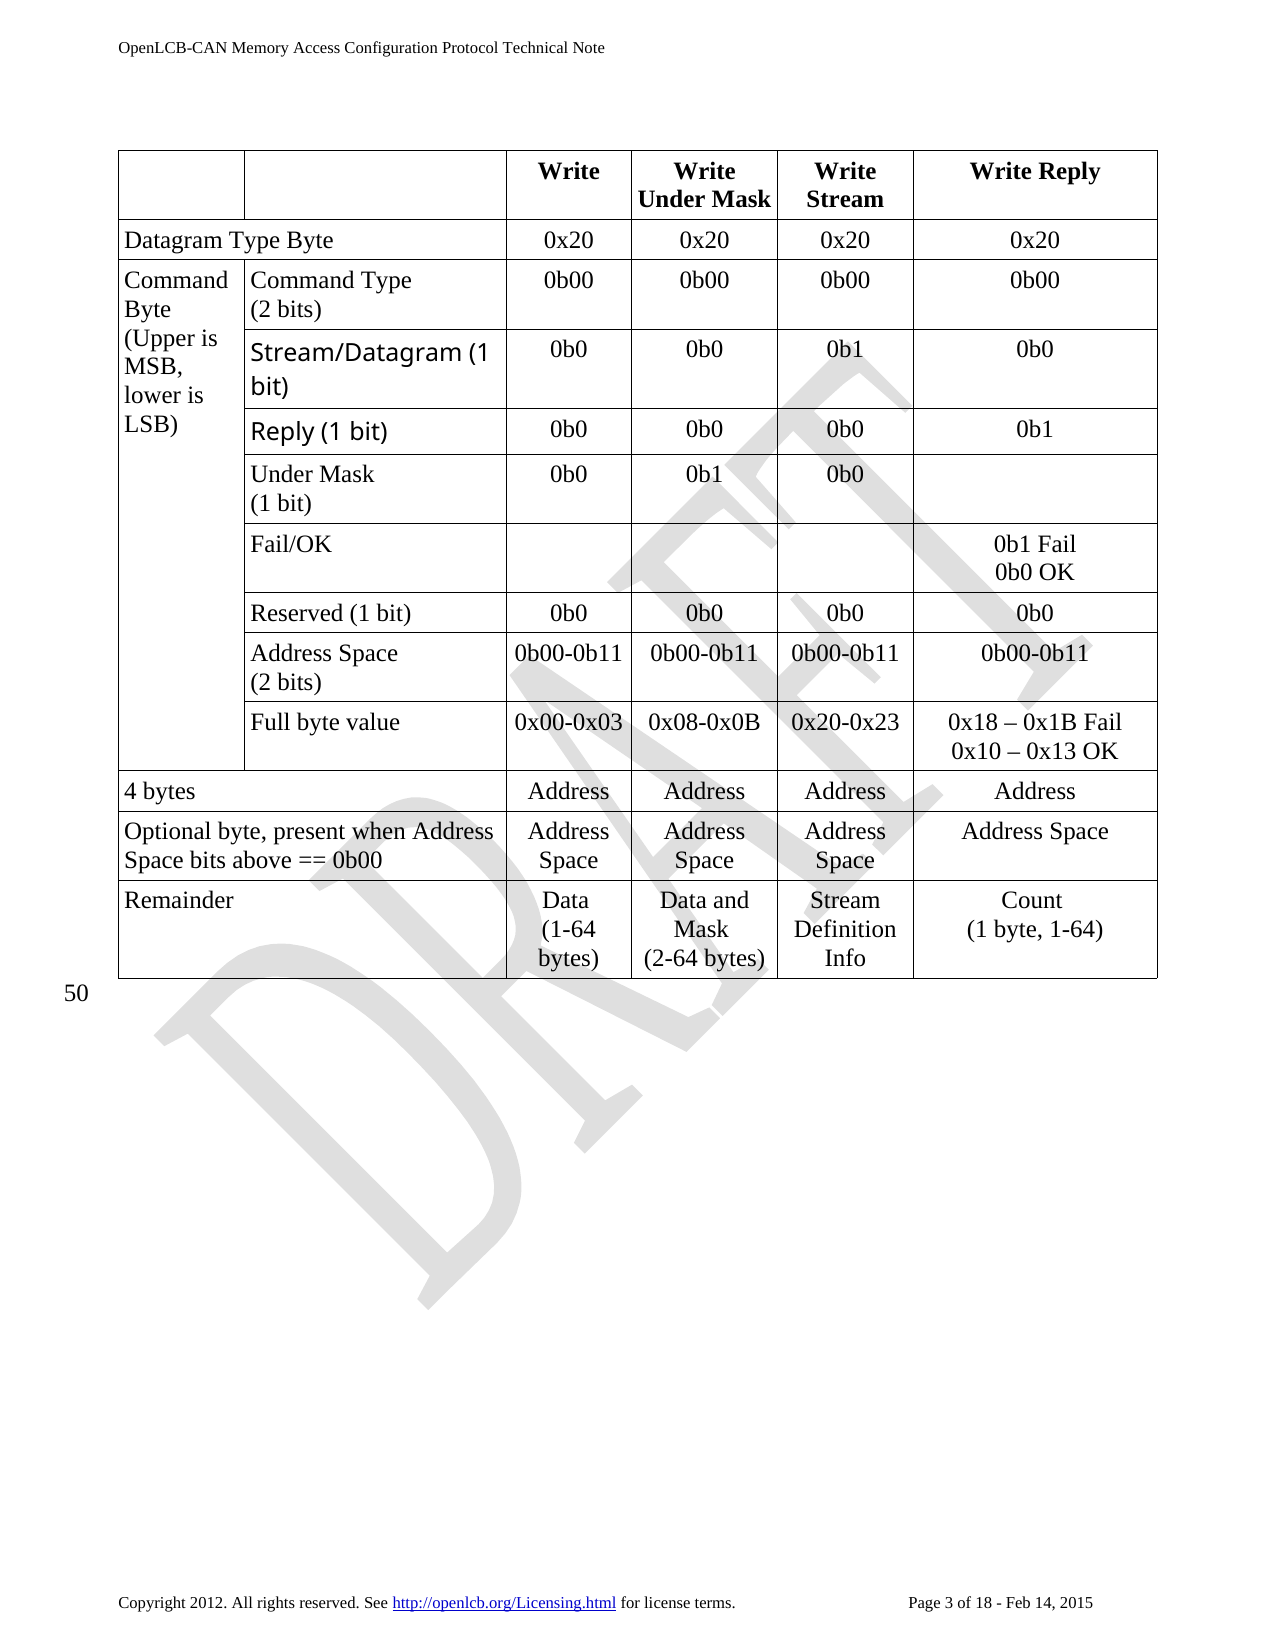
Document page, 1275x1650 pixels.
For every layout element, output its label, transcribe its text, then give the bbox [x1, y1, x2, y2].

table_cell 0x08-0x0B [632, 702, 777, 770]
table_cell 0b00 [914, 260, 1157, 328]
table_cell [778, 524, 913, 592]
table_cell [507, 524, 631, 592]
table_cell 0b00-0b11 [1037, 633, 1157, 701]
table_cell Address Space [914, 812, 1157, 880]
table_cell 0b0 [798, 593, 913, 632]
table_cell Address [914, 771, 1157, 811]
table_cell Reserved (1 bit) [245, 593, 506, 632]
table_cell Command Type (2 bits) [245, 260, 506, 328]
table_cell 0b00-0b11 [632, 633, 761, 701]
table_cell 0b00-0b11 [736, 633, 777, 674]
table_cell 0b0 [507, 330, 631, 408]
table_cell 0b00-0b11 [778, 633, 818, 675]
table_cell [632, 524, 664, 556]
table_cell 0b0 [632, 330, 777, 408]
table_cell Remainder [119, 881, 440, 977]
table_cell Optional byte, present when Address Space bits above == 0b00 [461, 812, 506, 852]
table_cell 0b00-0b11 [798, 633, 913, 701]
table_cell 0b0 [778, 455, 884, 523]
table_cell 0x00-0x03 [600, 702, 631, 723]
table_cell Address Space [632, 855, 650, 880]
table_cell Fail/OK [245, 524, 506, 592]
table_cell Datagram Type Byte [119, 220, 506, 259]
table_cell 0x20 [778, 220, 913, 259]
table_cell Address [874, 771, 913, 801]
table_header Write [507, 151, 631, 219]
table_cell [622, 587, 631, 592]
table_cell Under Mask (1 bit) [245, 455, 506, 523]
table_cell 0b0 [859, 455, 913, 509]
table_cell 0x18 – 0x1B Fail 0x10 – 0x13 OK [914, 702, 1157, 770]
table_cell 0x20-0x23 [778, 718, 830, 770]
table_cell 0x20-0x23 [805, 702, 913, 770]
table_header [119, 151, 244, 219]
table_cell 0b00-0b11 [914, 633, 1033, 701]
table_header Write Reply [914, 151, 1157, 219]
table_cell Address [595, 771, 631, 811]
table_cell Optional byte, present when Address Space bits above == 0b00 [119, 812, 376, 880]
table_cell Address Space (2 bits) [245, 633, 506, 701]
table_cell 0x00-0x03 [547, 703, 631, 770]
table_cell Optional byte, present when Address Space bits above == 0b00 [368, 828, 489, 880]
table_header Write Under Mask [632, 151, 777, 219]
table_cell Data and Mask (2-64 bytes) [632, 881, 716, 977]
table_cell Address [702, 771, 777, 811]
table_cell 4 bytes [119, 771, 506, 811]
table_cell 0x20 [632, 220, 777, 259]
table_cell [914, 553, 953, 592]
table_cell [632, 581, 652, 592]
table_cell 0b0 [632, 593, 692, 632]
table_cell Address [507, 771, 602, 811]
table_cell 0b0 [914, 330, 1157, 408]
table_cell Command Byte (Upper is MSB, lower is LSB) [119, 260, 244, 770]
table_cell [387, 881, 506, 977]
table_cell Address [632, 771, 701, 811]
table_cell 0b1 Fail 0b0 OK [928, 524, 1157, 592]
table_cell Address [778, 771, 871, 811]
table_cell [914, 455, 1157, 523]
table_cell 0x00-0x03 [507, 702, 574, 770]
table_cell 0b00-0b11 [507, 633, 631, 701]
table_cell Address Space [778, 812, 913, 880]
table_cell [778, 593, 816, 632]
table_cell Full byte value [245, 702, 506, 770]
table_cell [778, 432, 815, 454]
table_cell Address Space [670, 825, 777, 880]
table_header [245, 151, 506, 219]
table_cell 0b00 [632, 260, 777, 328]
table_cell Count (1 byte, 1-64) [914, 881, 1157, 977]
table_cell 0b0 [997, 593, 1157, 632]
table_cell [665, 524, 777, 592]
table_cell 0b00 [778, 260, 913, 328]
table_cell 0b1 [778, 330, 913, 408]
table_cell 0b0 [507, 593, 631, 632]
table_cell Stream Definition Info [778, 881, 913, 977]
table_cell 0b0 [696, 593, 777, 632]
table_cell 0b00 [507, 260, 631, 328]
table_cell 0b0 [507, 455, 631, 523]
table_cell Address Space [632, 812, 697, 856]
table_cell 0x20 [507, 220, 631, 259]
table_cell 0b0 [632, 409, 777, 454]
table_cell Data and Mask (2-64 bytes) [671, 881, 777, 977]
table_cell 0b1 [914, 409, 1157, 454]
table_cell Reply (1 bit) [245, 409, 506, 454]
table_cell 0b0 [815, 409, 913, 454]
table_cell Stream/Datagram (1 bit) [245, 330, 506, 408]
table_cell [761, 524, 777, 540]
table_cell Address Space [507, 812, 631, 880]
table_cell Data (1-64 bytes) [527, 881, 631, 977]
table_cell 0x20 [914, 220, 1157, 259]
table_cell 0b0 [507, 409, 631, 454]
table_header Write Stream [778, 151, 913, 219]
table_cell [914, 593, 993, 632]
table_cell 0b1 [632, 455, 777, 523]
table_cell [507, 905, 515, 951]
